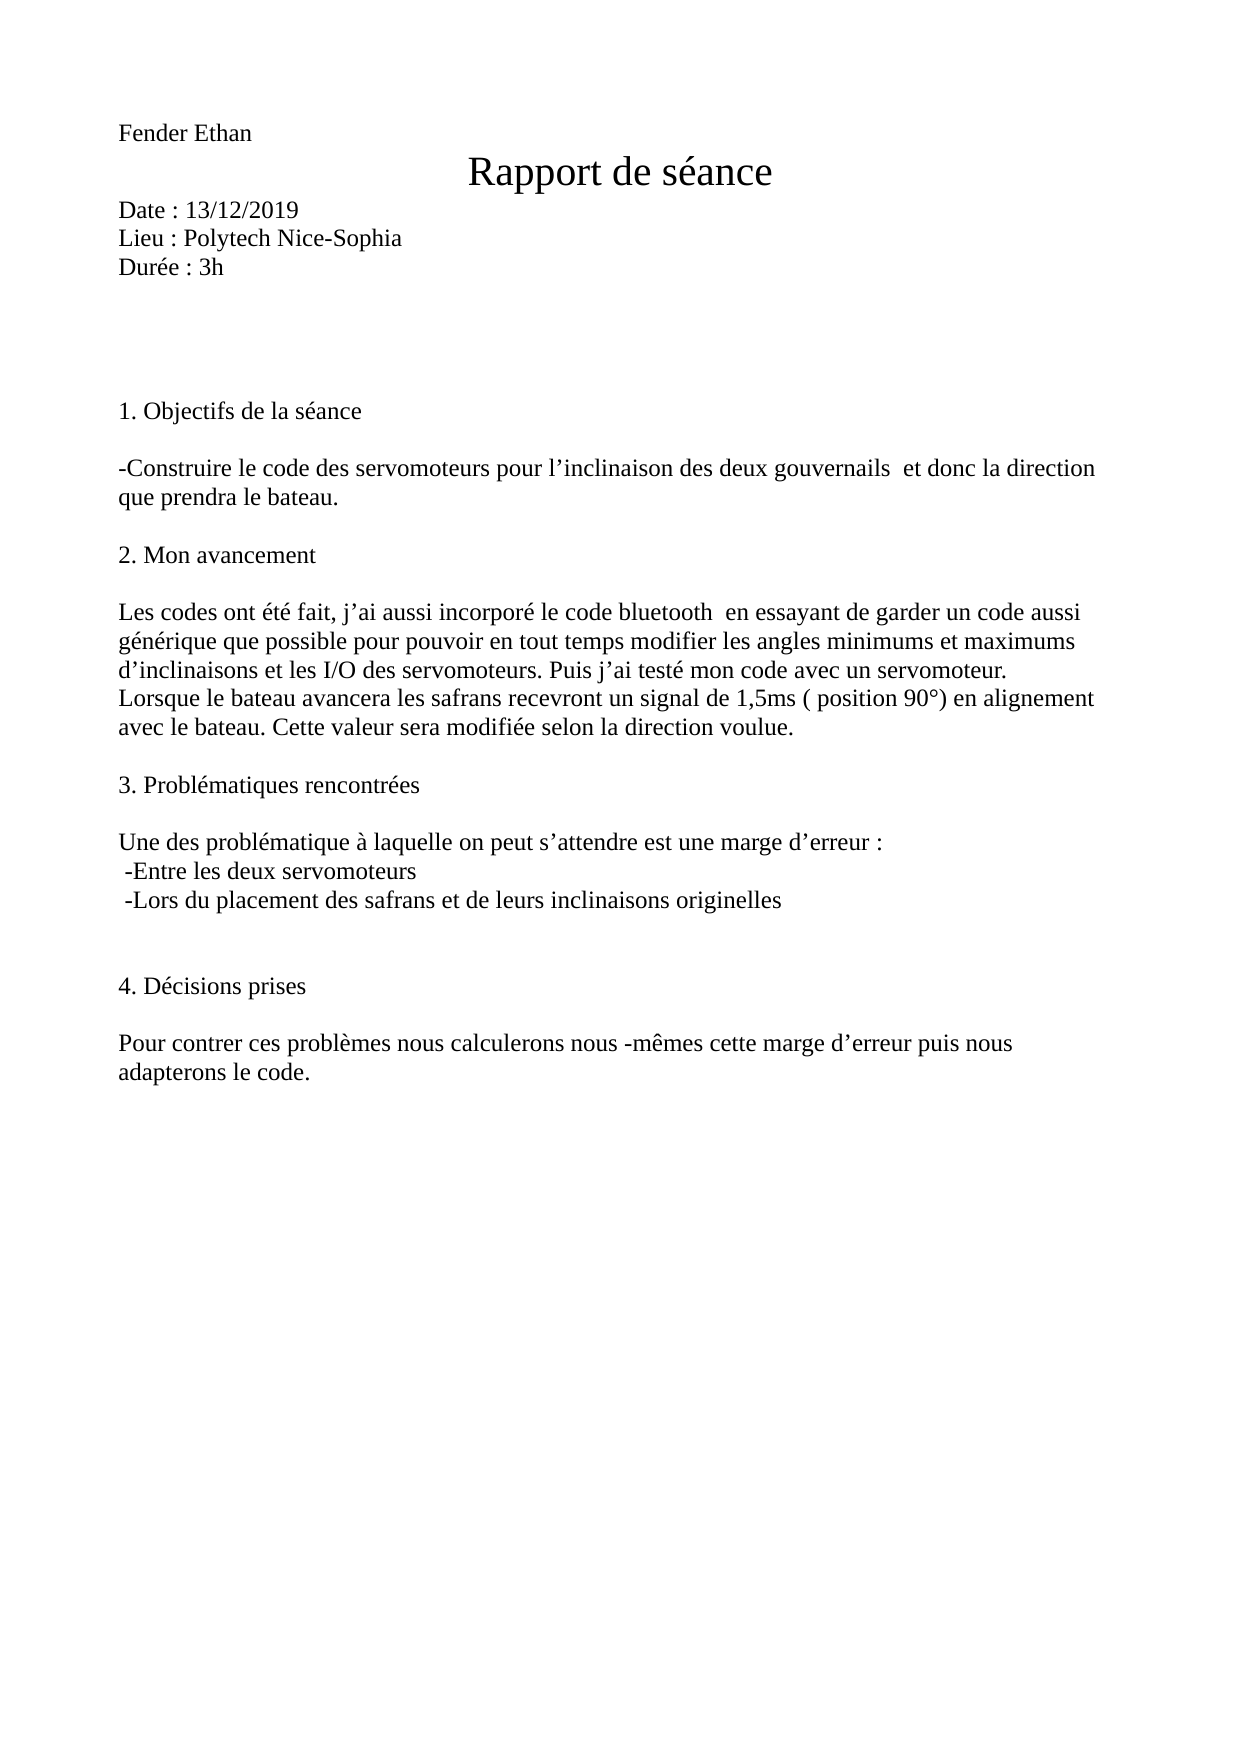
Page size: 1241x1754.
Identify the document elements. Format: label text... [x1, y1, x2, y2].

text -Construire le code des servomoteurs pour l’inclinaison des deux gouvernails et donc la direction que prendra le bateau. [118, 453, 1122, 511]
text 3. Problématiques rencontrées [118, 770, 1122, 798]
text 4. Décisions prises [118, 971, 1122, 1000]
text Lorsque le bateau avancera les safrans recevront un signal de 1,5ms ( position 90°) en alignement avec le bateau. Cette valeur sera modifiée selon la direction voulue. [118, 683, 1122, 741]
text Lieu : Polytech Nice-Sophia [118, 223, 1122, 252]
text 2. Mon avancement [118, 540, 1122, 568]
text Date : 13/12/2019 [118, 195, 1122, 223]
text -Entre les deux servomoteurs [118, 856, 1122, 885]
text Une des problématique à laquelle on peut s’attendre est une marge d’erreur : [118, 827, 1122, 856]
text 1. Objectifs de la séance [118, 396, 1122, 425]
text Fender Ethan [118, 118, 1122, 147]
text Les codes ont été fait, j’ai aussi incorporé le code bluetooth en essayant de garder un code aussi générique que possible pour pouvoir en tout temps modifier les angles minimums et maximums d’inclinaisons et les I/O des servomoteurs. Puis j’ai testé mon code avec un servomoteur. [118, 597, 1122, 683]
text Rapport de séance [118, 147, 1122, 195]
text -Lors du placement des safrans et de leurs inclinaisons originelles [118, 885, 1122, 913]
text Pour contrer ces problèmes nous calculerons nous -mêmes cette marge d’erreur puis nous adapterons le code. [118, 1028, 1122, 1086]
text Durée : 3h [118, 252, 1122, 281]
